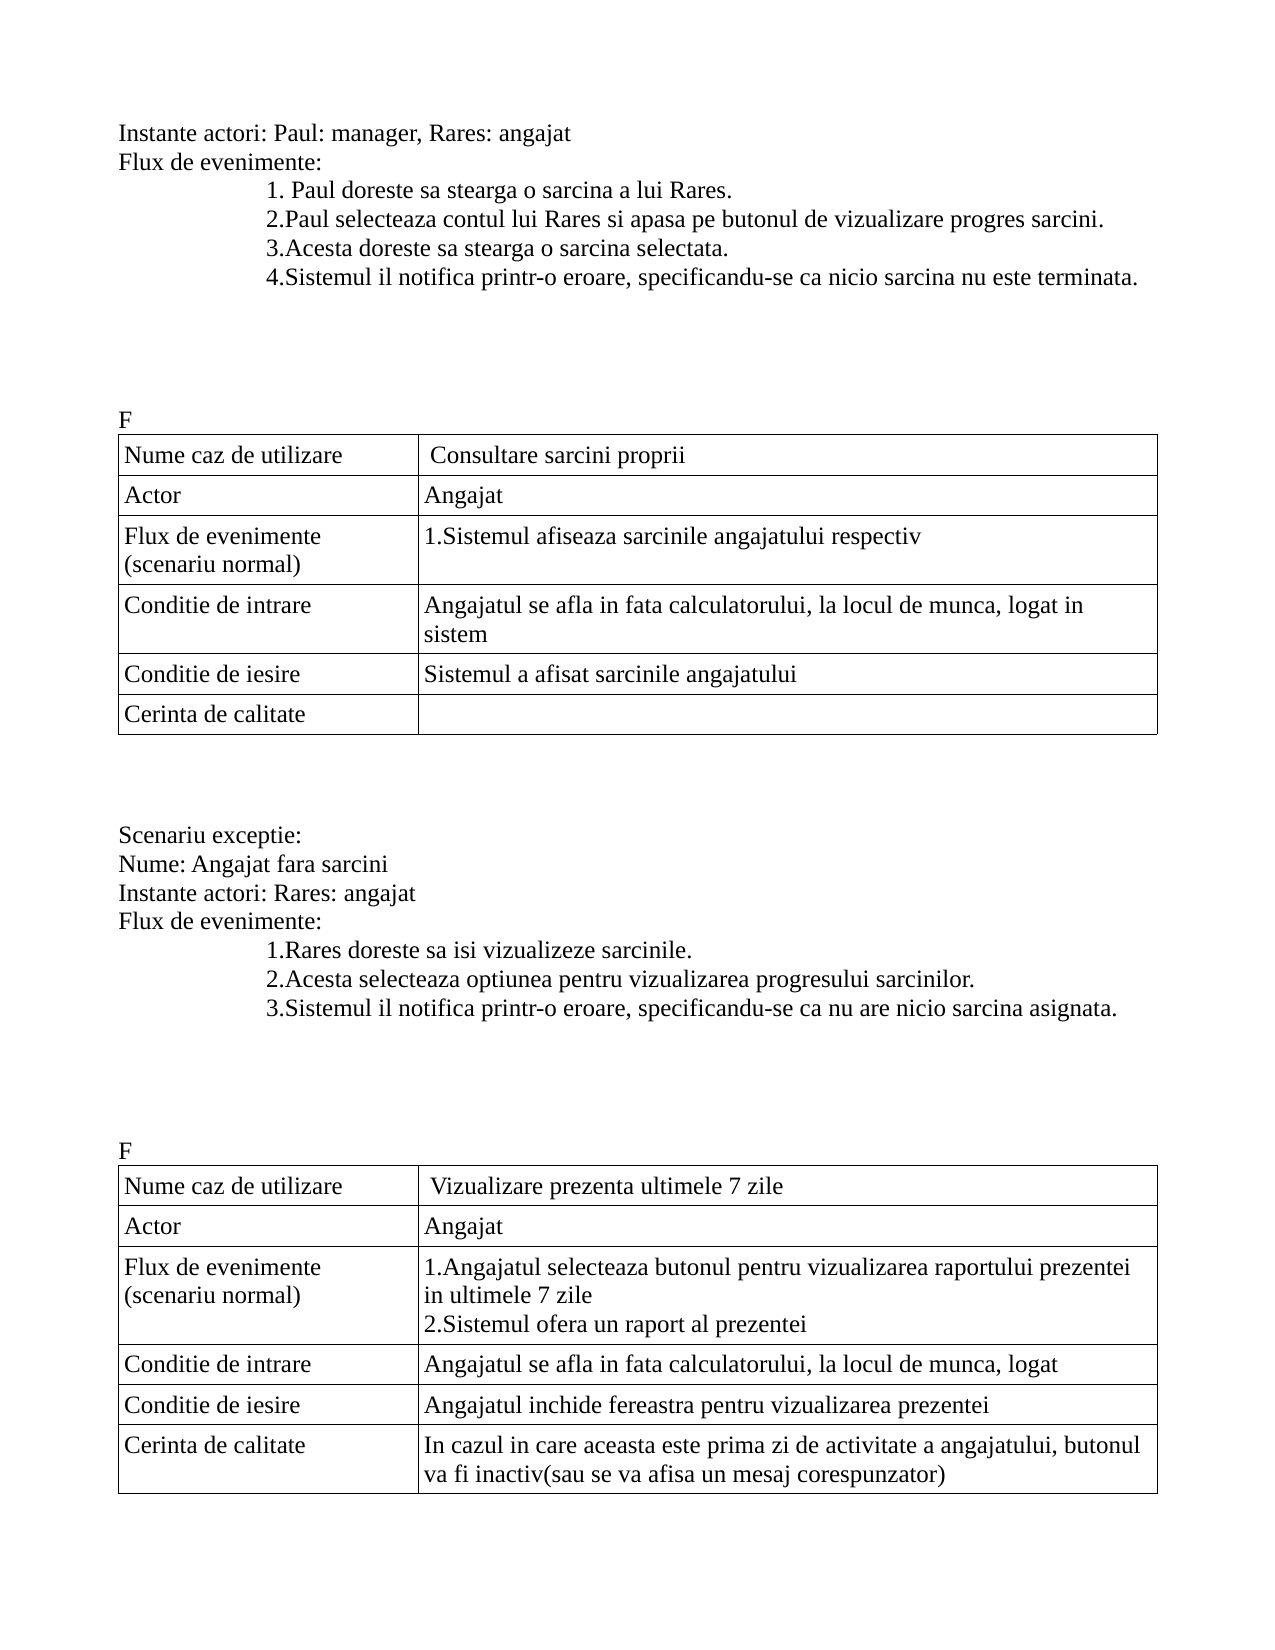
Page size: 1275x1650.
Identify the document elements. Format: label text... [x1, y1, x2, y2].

text Instante actori: Rares: angajat [118, 878, 1157, 906]
text 2.Paul selecteaza contul lui Rares si apasa pe butonul de vizualizare progres sarcini. [118, 204, 1157, 233]
table_cell 1.Angajatul selecteaza butonul pentru vizualizarea raportului prezentei in ultimele 7 zile 2.Sistemul ofera un raport al prezentei [419, 1247, 1157, 1343]
text 3.Sistemul il notifica printr-o eroare, specificandu-se ca nu are nicio sarcina asignata. [118, 993, 1157, 1021]
text 1. Paul doreste sa stearga o sarcina a lui Rares. [118, 176, 1157, 204]
text Flux de evenimente: [118, 147, 1157, 176]
table_cell Conditie de iesire [119, 654, 418, 693]
table_cell Angajatul se afla in fata calculatorului, la locul de munca, logat in sistem [419, 585, 1157, 653]
table_cell Conditie de iesire [119, 1385, 418, 1424]
table_header Nume caz de utilizare [119, 435, 418, 475]
text 2.Acesta selecteaza optiunea pentru vizualizarea progresului sarcinilor. [118, 964, 1157, 993]
text 4.Sistemul il notifica printr-o eroare, specificandu-se ca nicio sarcina nu este terminata. [118, 262, 1157, 291]
table_cell Actor [119, 476, 418, 515]
table_header Vizualizare prezenta ultimele 7 zile [419, 1166, 1157, 1205]
table_cell Actor [119, 1206, 418, 1246]
table_cell Angajat [419, 1206, 1157, 1246]
table_cell Conditie de intrare [119, 585, 418, 653]
table_cell Angajat [419, 476, 1157, 515]
table_cell 1.Sistemul afiseaza sarcinile angajatului respectiv [419, 516, 1157, 584]
table_header Nume caz de utilizare [119, 1166, 418, 1205]
table_cell In cazul in care aceasta este prima zi de activitate a angajatului, butonul va fi inactiv(sau se va afisa un mesaj corespunzator) [419, 1425, 1157, 1493]
text F [118, 406, 1157, 434]
table_cell Conditie de intrare [119, 1345, 418, 1384]
text Nume: Angajat fara sarcini [118, 849, 1157, 878]
text 3.Acesta doreste sa stearga o sarcina selectata. [118, 233, 1157, 262]
text 1.Rares doreste sa isi vizualizeze sarcinile. [118, 935, 1157, 964]
table_cell Cerinta de calitate [119, 695, 418, 734]
text F [118, 1136, 1157, 1165]
table_cell Sistemul a afisat sarcinile angajatului [419, 654, 1157, 693]
text Flux de evenimente: [118, 906, 1157, 935]
text Scenariu exceptie: [118, 820, 1157, 849]
table_cell [419, 695, 1157, 734]
table_header Consultare sarcini proprii [419, 435, 1157, 475]
text Instante actori: Paul: manager, Rares: angajat [118, 118, 1157, 147]
table_cell Angajatul se afla in fata calculatorului, la locul de munca, logat [419, 1345, 1157, 1384]
table_cell Cerinta de calitate [119, 1425, 418, 1493]
table_cell Flux de evenimente (scenariu normal) [119, 516, 418, 584]
table_cell Flux de evenimente (scenariu normal) [119, 1247, 418, 1343]
table_cell Angajatul inchide fereastra pentru vizualizarea prezentei [419, 1385, 1157, 1424]
